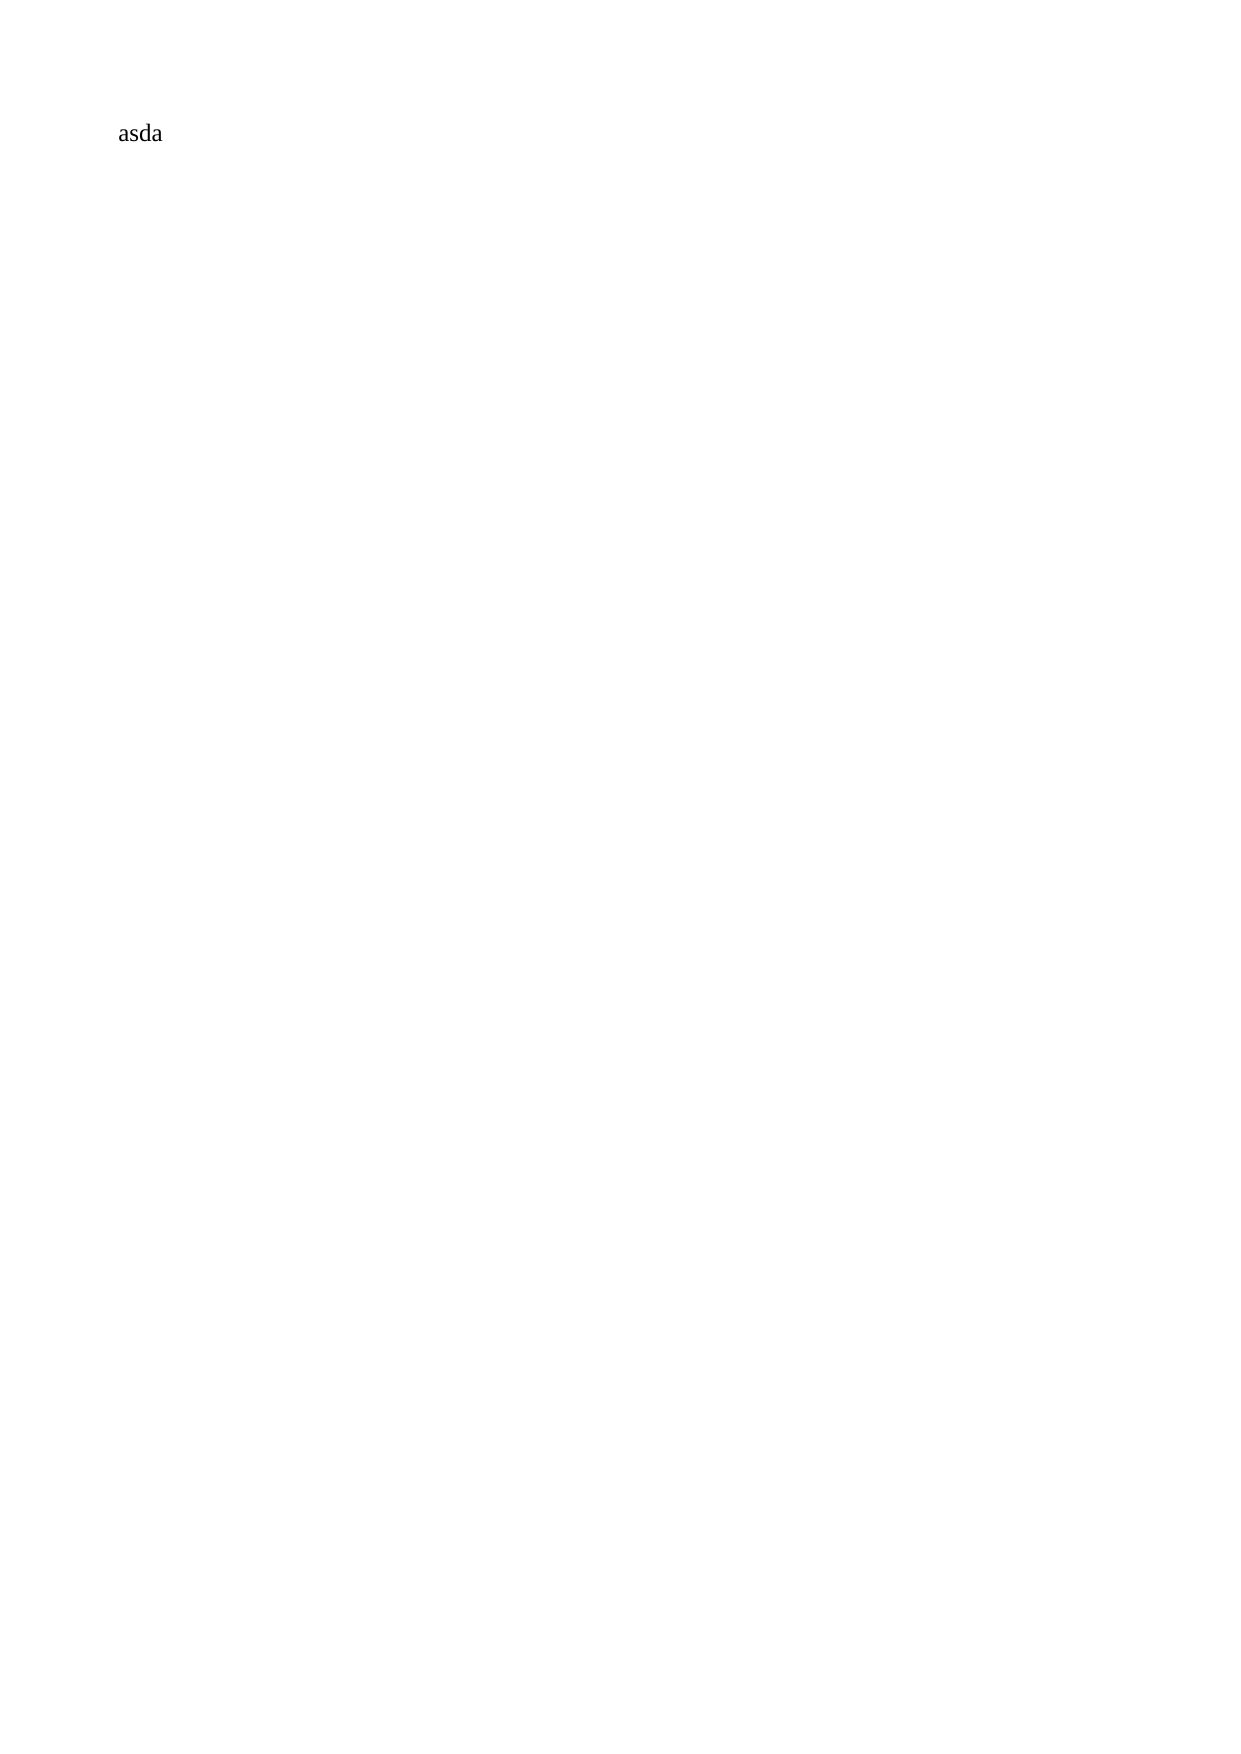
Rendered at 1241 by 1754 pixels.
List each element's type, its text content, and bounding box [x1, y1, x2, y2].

text asda [118, 118, 1122, 147]
